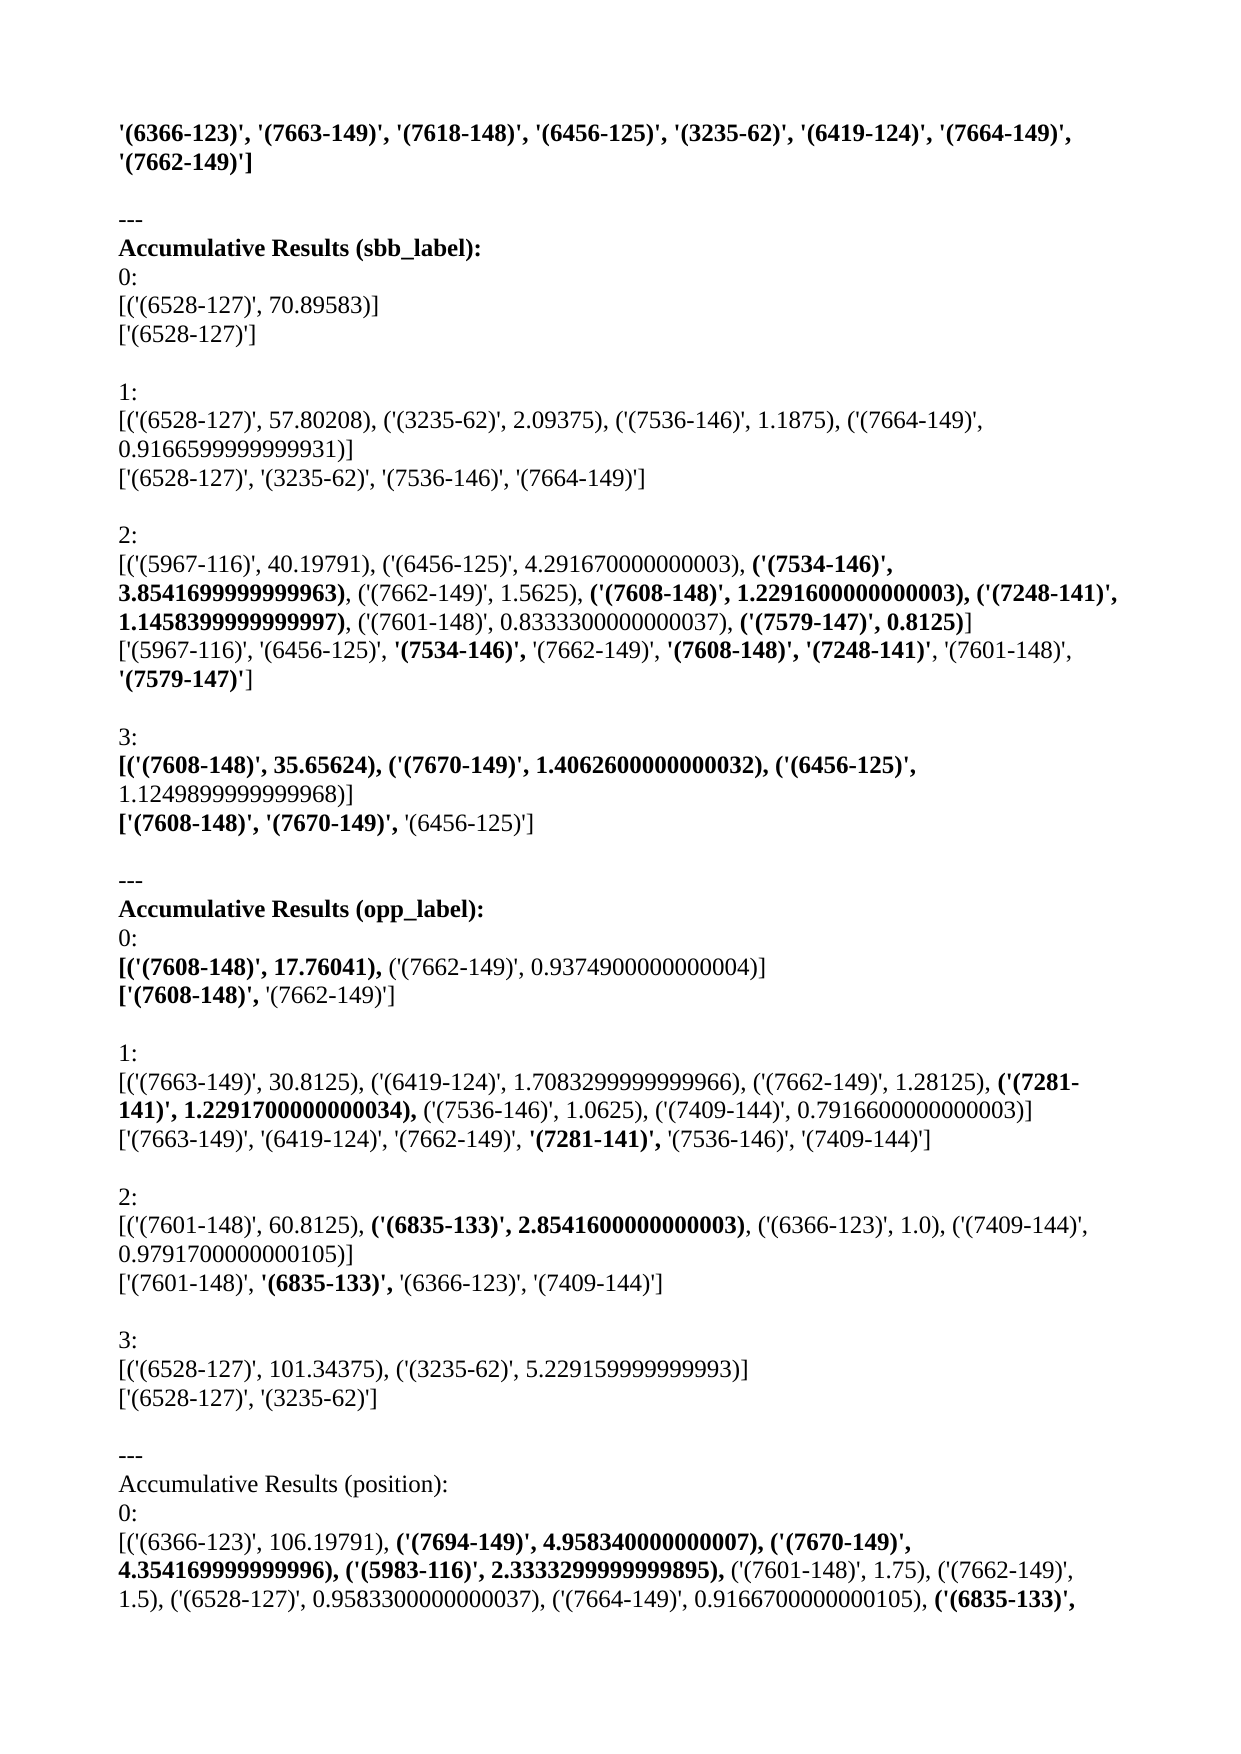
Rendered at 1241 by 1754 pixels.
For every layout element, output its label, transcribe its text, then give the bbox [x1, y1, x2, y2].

text ['(6528-127)', '(3235-62)'] [118, 1383, 1122, 1412]
text ['(6528-127)', '(3235-62)', '(7536-146)', '(7664-149)'] [118, 463, 1122, 492]
text 1: [118, 377, 1122, 406]
text Accumulative Results (sbb_label): [118, 233, 1122, 262]
text 0: [118, 1498, 1122, 1527]
text 3: [118, 1326, 1122, 1354]
text ['(5967-116)', '(6456-125)', '(7534-146)', '(7662-149)', '(7608-148)', '(7248-141)', '(7601-148)', '(7579-147)'] [118, 636, 1122, 693]
text [('(6528-127)', 57.80208), ('(3235-62)', 2.09375), ('(7536-146)', 1.1875), ('(7664-149)', 0.9166599999999931)] [118, 406, 1122, 463]
text [('(7663-149)', 30.8125), ('(6419-124)', 1.7083299999999966), ('(7662-149)', 1.28125), ('(7281-141)', 1.2291700000000034), ('(7536-146)', 1.0625), ('(7409-144)', 0.7916600000000003)] [118, 1067, 1122, 1124]
text [('(6528-127)', 101.34375), ('(3235-62)', 5.229159999999993)] [118, 1354, 1122, 1383]
text [('(6366-123)', 106.19791), ('(7694-149)', 4.958340000000007), ('(7670-149)', 4.354169999999996), ('(5983-116)', 2.3333299999999895), ('(7601-148)', 1.75), ('(7662-149)', 1.5), ('(6528-127)', 0.9583300000000037), ('(7664-149)', 0.9166700000000105), ('(6835-133)', [118, 1527, 1122, 1613]
text '(6366-123)', '(7663-149)', '(7618-148)', '(6456-125)', '(3235-62)', '(6419-124)', '(7664-149)', '(7662-149)'] [118, 118, 1122, 176]
text ['(7608-148)', '(7662-149)'] [118, 981, 1122, 1009]
text [('(7608-148)', 35.65624), ('(7670-149)', 1.4062600000000032), ('(6456-125)', 1.1249899999999968)] [118, 751, 1122, 808]
text --- [118, 1441, 1122, 1469]
text 3: [118, 722, 1122, 751]
text 2: [118, 1182, 1122, 1211]
text Accumulative Results (position): [118, 1469, 1122, 1498]
text [('(7608-148)', 17.76041), ('(7662-149)', 0.9374900000000004)] [118, 952, 1122, 981]
text ['(6528-127)'] [118, 319, 1122, 348]
text 1: [118, 1038, 1122, 1067]
text ['(7601-148)', '(6835-133)', '(6366-123)', '(7409-144)'] [118, 1268, 1122, 1297]
text 2: [118, 521, 1122, 549]
text [('(7601-148)', 60.8125), ('(6835-133)', 2.8541600000000003), ('(6366-123)', 1.0), ('(7409-144)', 0.9791700000000105)] [118, 1211, 1122, 1268]
text [('(6528-127)', 70.89583)] [118, 291, 1122, 319]
text --- [118, 866, 1122, 894]
text 0: [118, 923, 1122, 952]
text 0: [118, 262, 1122, 291]
text Accumulative Results (opp_label): [118, 894, 1122, 923]
text [('(5967-116)', 40.19791), ('(6456-125)', 4.291670000000003), ('(7534-146)', 3.8541699999999963), ('(7662-149)', 1.5625), ('(7608-148)', 1.2291600000000003), ('(7248-141)', 1.1458399999999997), ('(7601-148)', 0.8333300000000037), ('(7579-147)', 0.8125)] [118, 549, 1122, 636]
text ['(7663-149)', '(6419-124)', '(7662-149)', '(7281-141)', '(7536-146)', '(7409-144)'] [118, 1124, 1122, 1153]
text --- [118, 204, 1122, 233]
text ['(7608-148)', '(7670-149)', '(6456-125)'] [118, 808, 1122, 837]
